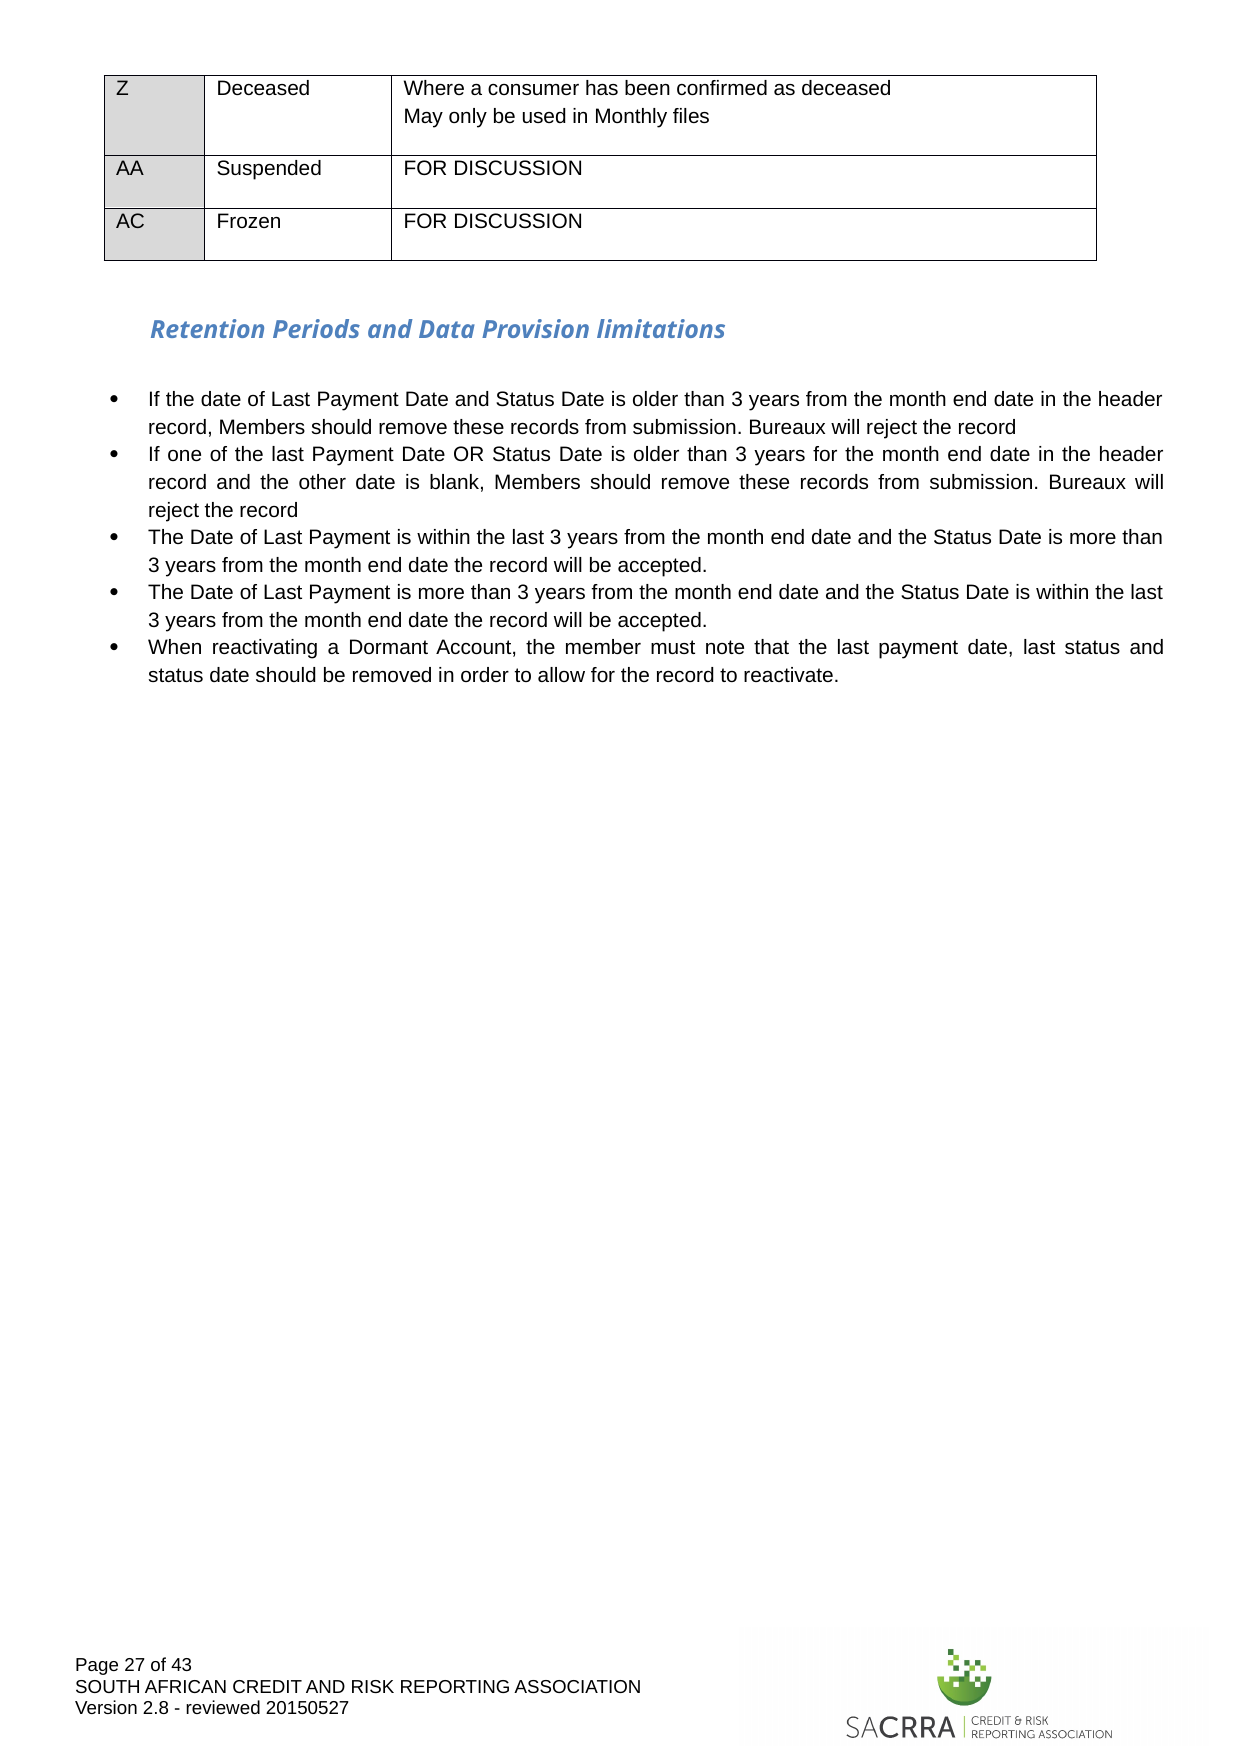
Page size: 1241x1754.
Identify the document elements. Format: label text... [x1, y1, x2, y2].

list If the date of Last Payment Date and Status Date is older than 3 years from the month end date in the header record, Members should remove these records from submission. Bureaux will reject the record [110, 387, 1165, 439]
list The Date of Last Payment is more than 3 years from the month end date and the Status Date is within the last 3 years from the month end date the record will be accepted. [110, 580, 1165, 632]
table_cell FOR DISCUSSION [392, 209, 1096, 260]
table_header Where a consumer has been confirmed as deceased May only be used in Monthly files [392, 76, 1096, 155]
picture [738, 1627, 1209, 1746]
table_header Z [105, 76, 204, 155]
list The Date of Last Payment is within the last 3 years from the month end date and the Status Date is more than 3 years from the month end date the record will be accepted. [110, 525, 1165, 576]
table_cell AA [105, 156, 204, 207]
table_cell Suspended [205, 156, 391, 207]
table_cell FOR DISCUSSION [392, 156, 1096, 207]
list If one of the last Payment Date OR Status Date is older than 3 years for the month end date in the header record and the other date is blank, Members should remove these records from submission. Bureaux will reject the record [110, 442, 1165, 521]
subtitle Retention Periods and Data Provision limitations [150, 312, 1165, 346]
list When reactivating a Dormant Account, the member must note that the last payment date, last status and status date should be removed in order to allow for the record to reactivate. [110, 635, 1165, 687]
table_cell AC [105, 209, 204, 260]
table_header Deceased [205, 76, 391, 155]
table_cell Frozen [205, 209, 391, 260]
